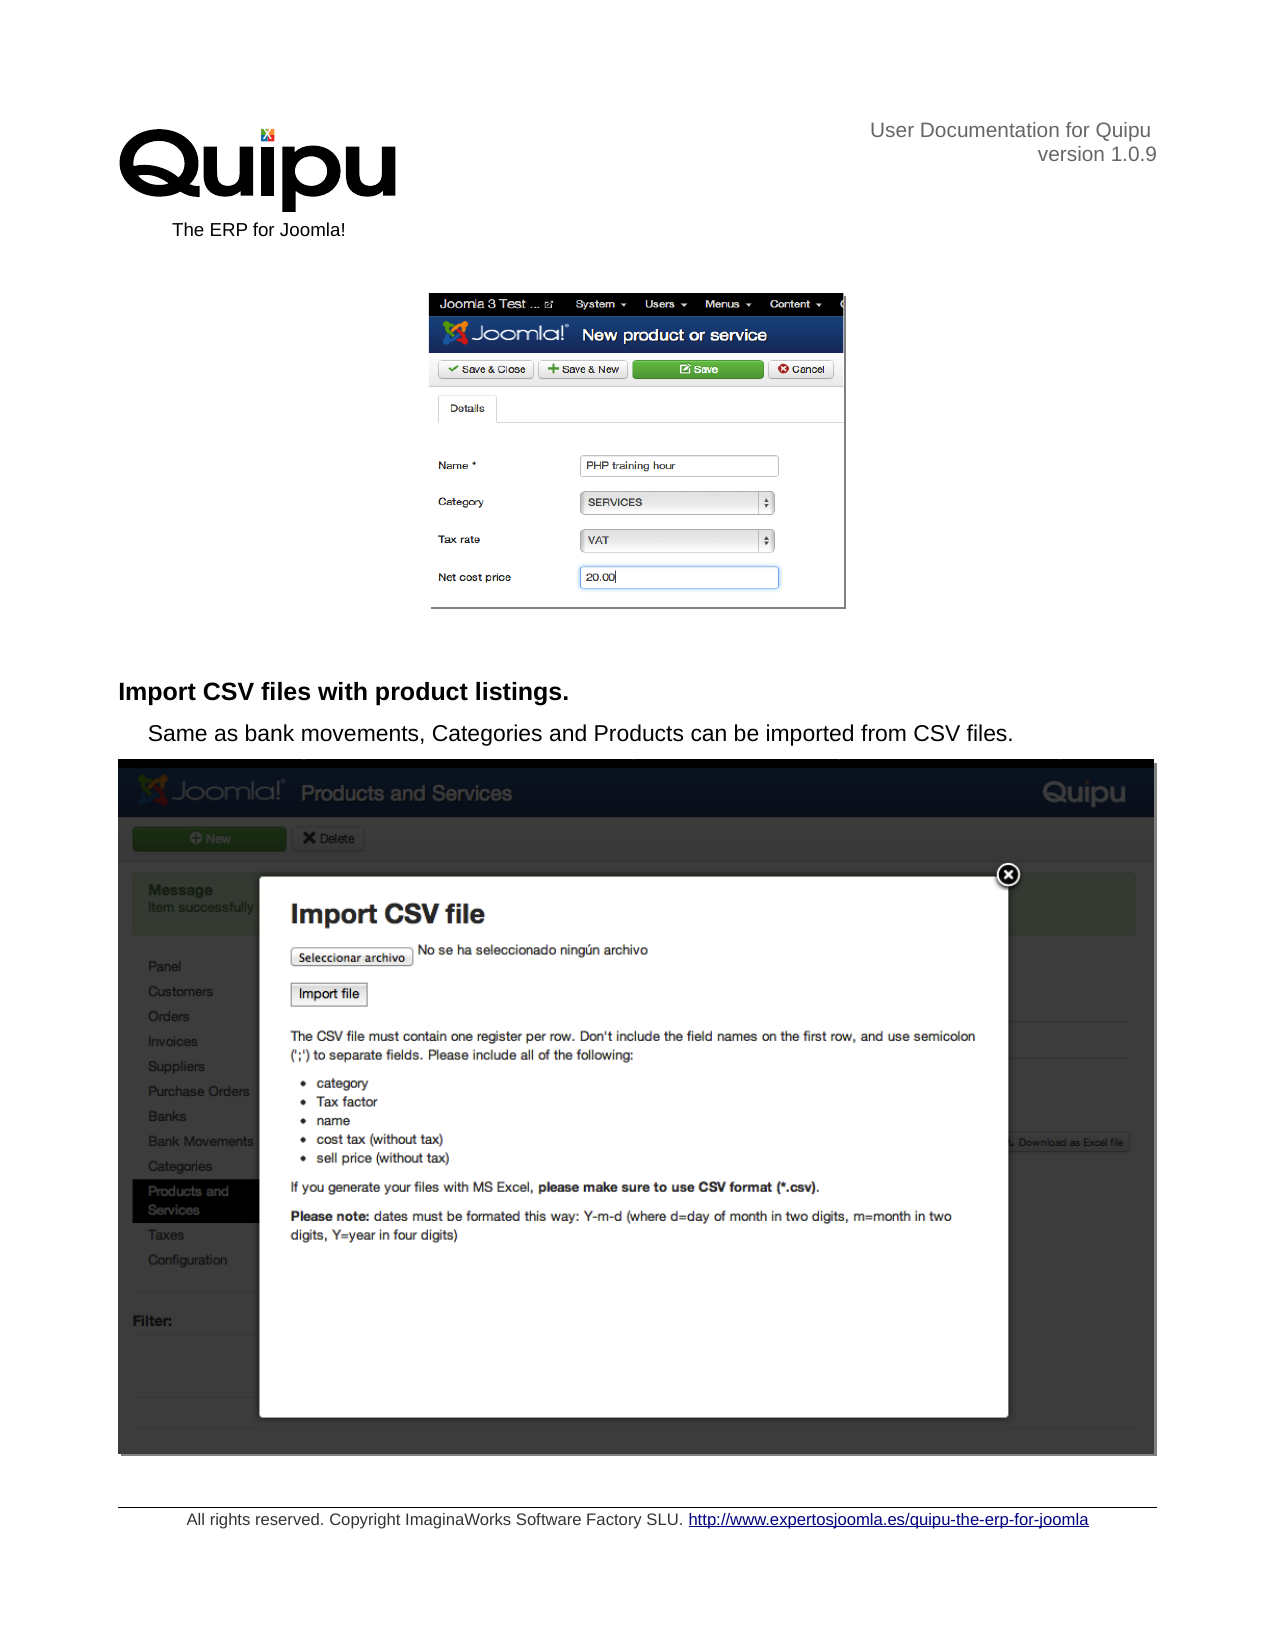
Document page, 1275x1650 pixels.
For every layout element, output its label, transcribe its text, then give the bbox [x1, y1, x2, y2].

picture [428, 293, 844, 607]
text Same as bank movements, Categories and Products can be imported from CSV files. [148, 718, 1157, 747]
picture [118, 759, 1154, 1454]
subtitle Import CSV files with product listings. [118, 677, 1157, 705]
